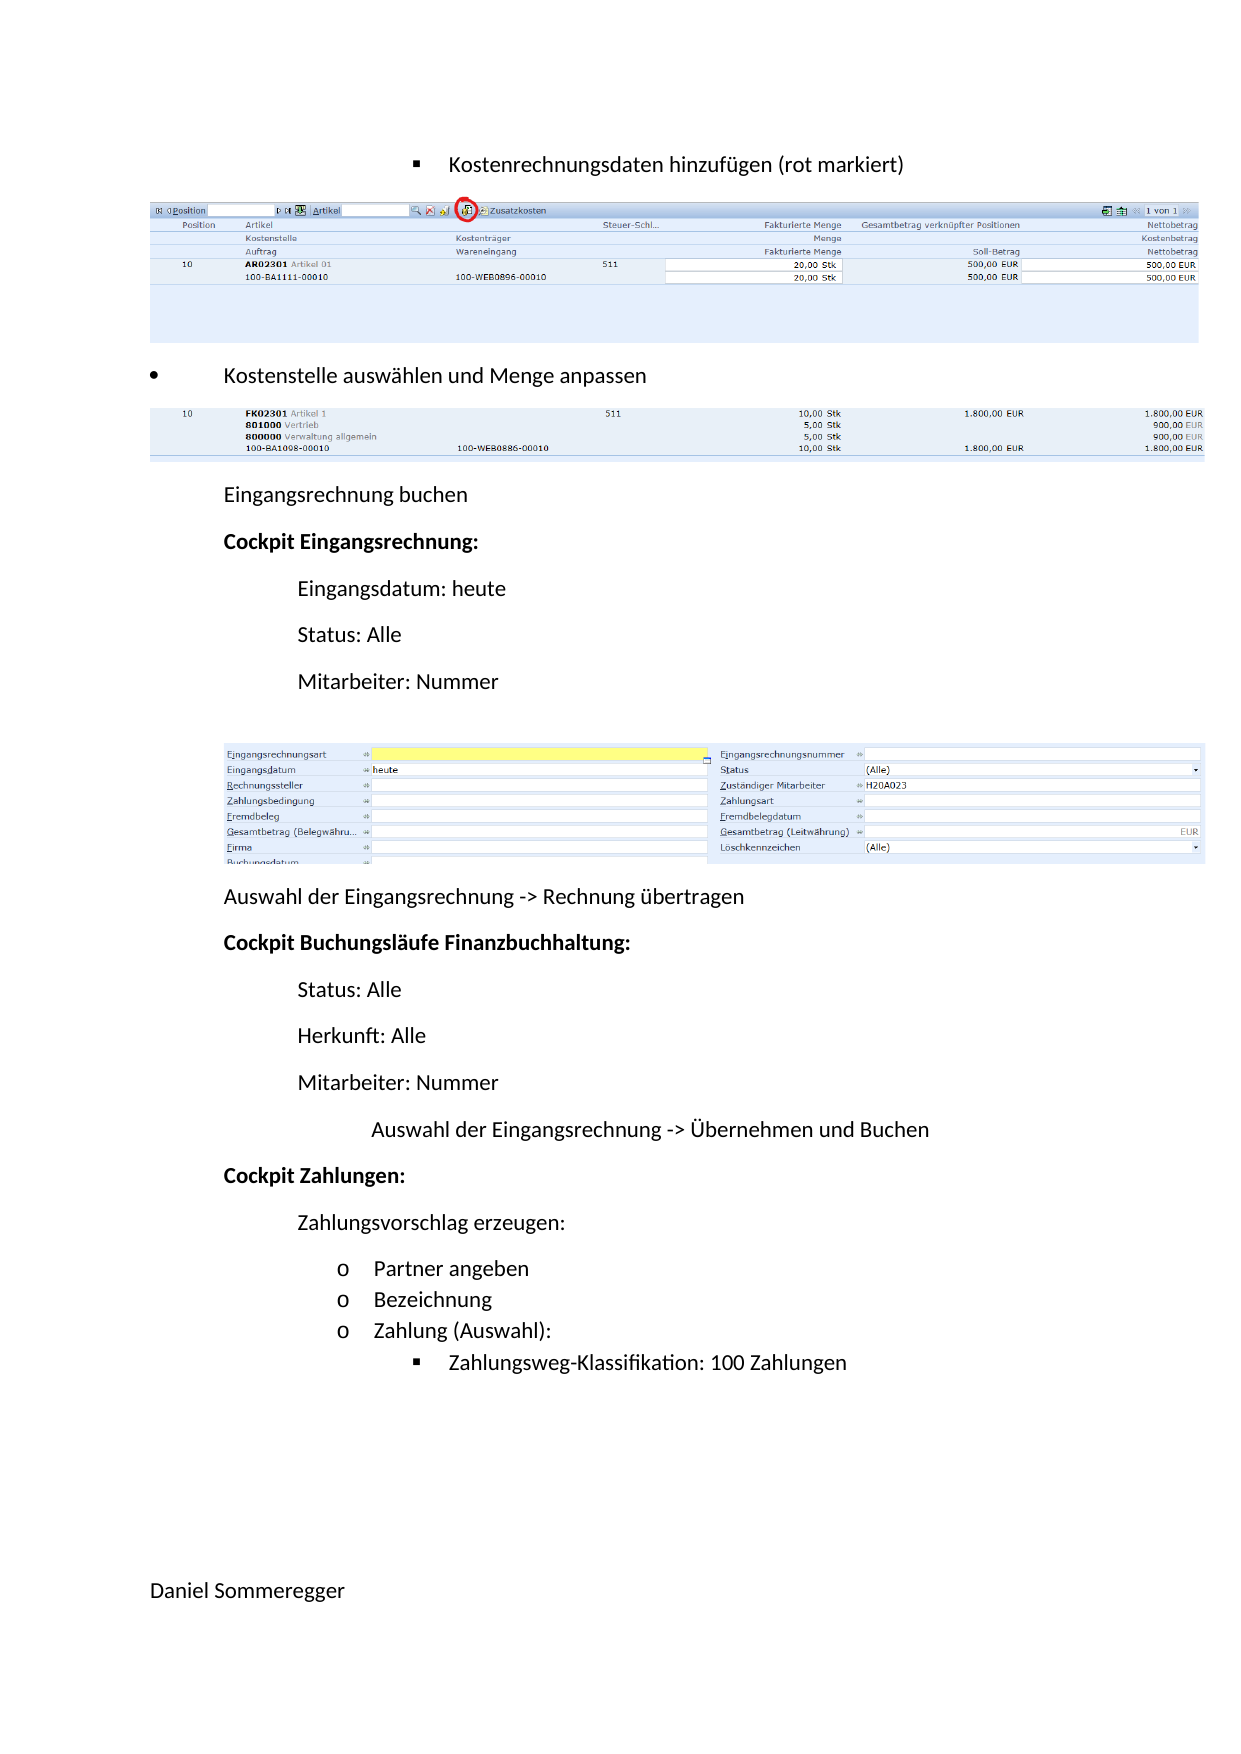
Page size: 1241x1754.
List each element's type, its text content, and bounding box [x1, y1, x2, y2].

list Partner angeben [336, 1254, 1090, 1283]
picture [223, 743, 1206, 864]
picture [150, 196, 1199, 343]
text Status: Alle [150, 620, 1090, 648]
text Zahlungsvorschlag erzeugen: [150, 1208, 1090, 1236]
text Herkunft: Alle [224, 1022, 1090, 1049]
text Eingangsrechnung buchen [150, 481, 1090, 508]
picture [150, 408, 1205, 462]
list Kostenrechnungsdaten hinzufügen (rot markiert) [411, 150, 1090, 178]
text Mitarbeiter: Nummer [150, 667, 1090, 695]
list Zahlungsweg-Klassifikation: 100 Zahlungen [411, 1348, 1090, 1376]
text Cockpit Buchungsläufe Finanzbuchhaltung: [224, 928, 1090, 956]
list Zahlung (Auswahl): [336, 1317, 1090, 1346]
list Bezeichnung [336, 1286, 1090, 1315]
text Status: Alle [224, 975, 1090, 1003]
text Cockpit Eingangsrechnung: [150, 527, 1090, 555]
text Mitarbeiter: Nummer [224, 1068, 1090, 1096]
text Auswahl der Eingangsrechnung -> Übernehmen und Buchen [297, 1115, 1090, 1143]
text Eingangsdatum: heute [150, 574, 1090, 602]
list Kostenstelle auswählen und Menge anpassen [150, 361, 1090, 389]
text Auswahl der Eingangsrechnung -> Rechnung übertragen [224, 882, 1090, 910]
text Cockpit Zahlungen: [150, 1161, 1090, 1189]
